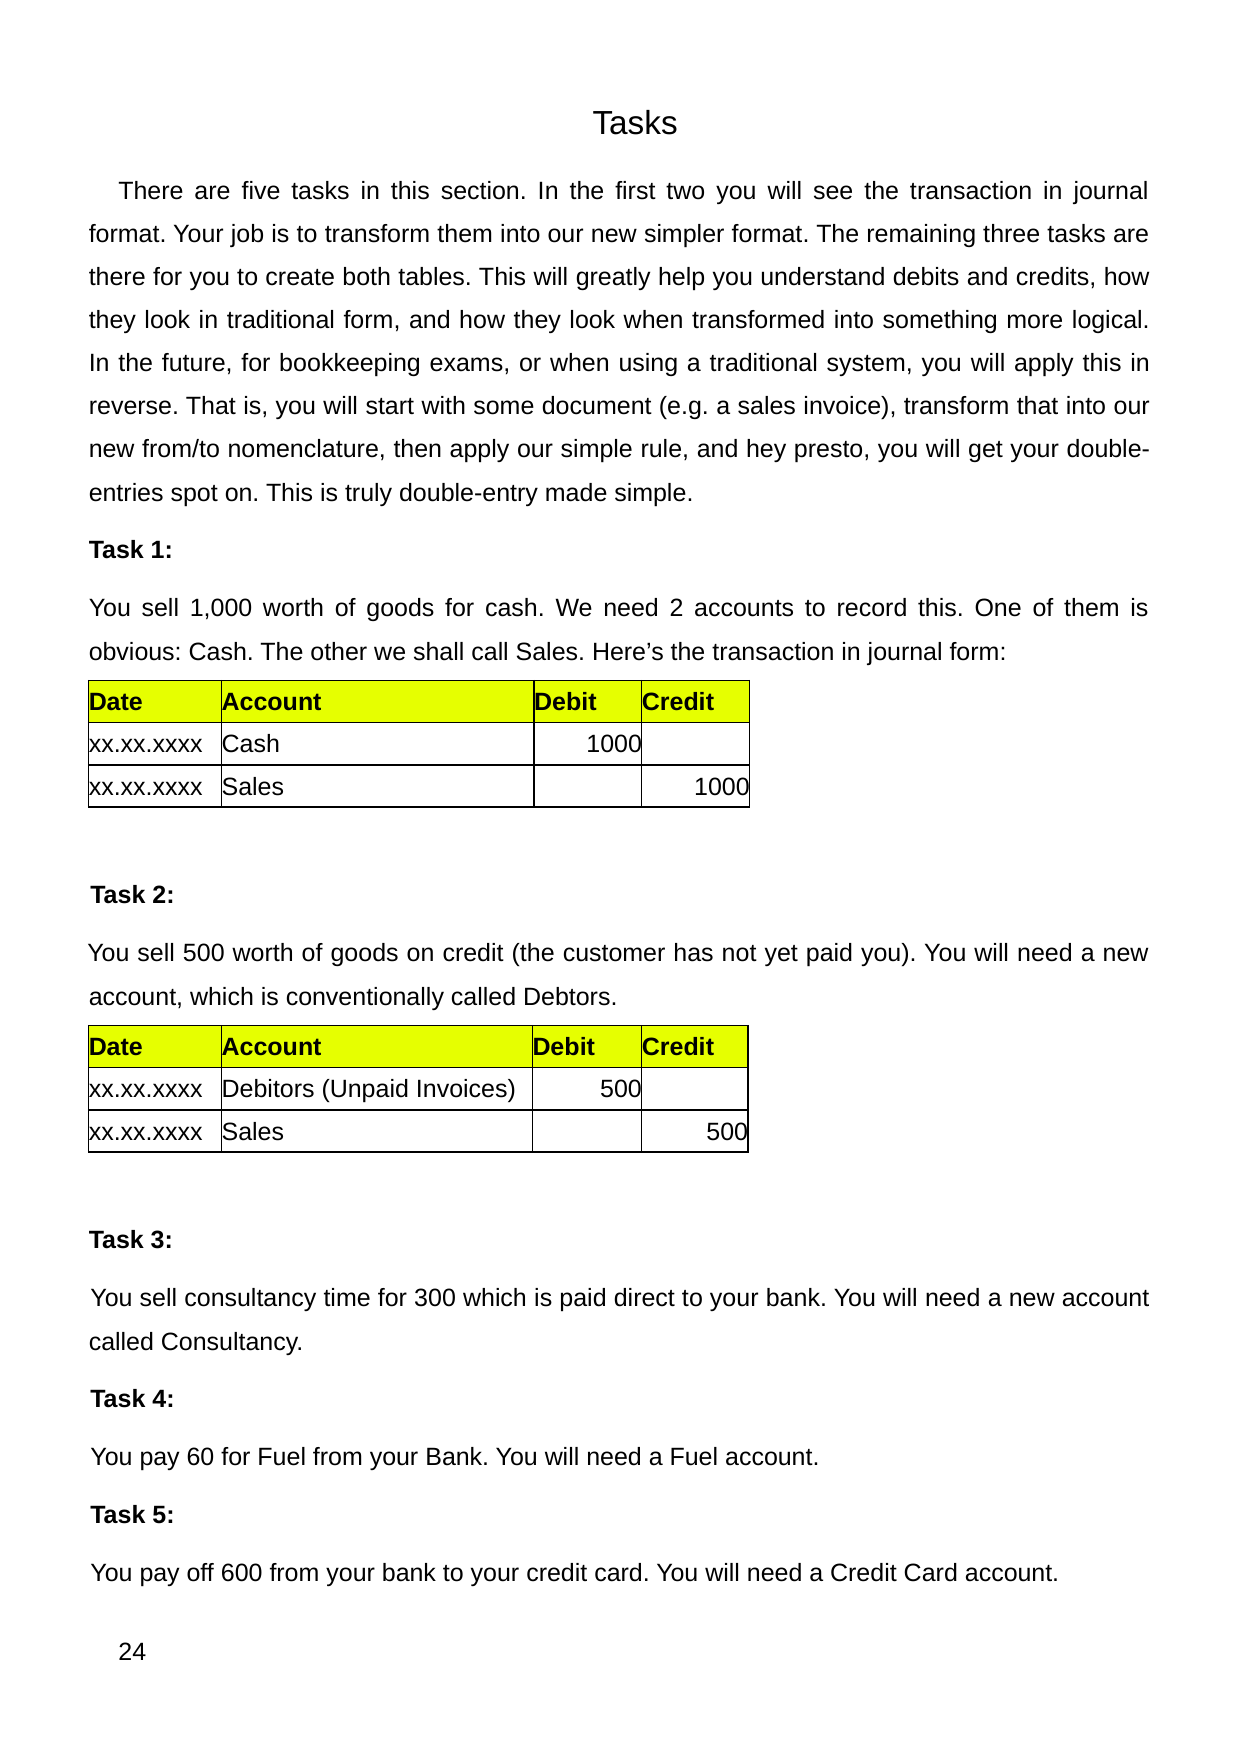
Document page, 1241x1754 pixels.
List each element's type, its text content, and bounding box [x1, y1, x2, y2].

table_cell xx.xx.xxxx [89, 1111, 221, 1151]
text There are five tasks in this section. In the first two you will see the transaction in journal format. Your job is to transform them into our new simpler format. The remaining three tasks are there for you to create both tables. This will greatly help you understand debits and credits, how they look in traditional form, and how they look when transformed into something more logical. In the future, for bookkeeping exams, or when using a traditional system, you will apply this in reverse. That is, you will start with some document (e.g. a sales invoice), transform that into our new from/to nomenclature, then apply our simple rule, and hey presto, you will get your double-entries spot on. This is truly double-entry made simple. [88, 176, 1152, 506]
text You pay 60 for Fuel from your Bank. You will need a Fuel account. [88, 1442, 1152, 1471]
table_cell 500 [533, 1068, 641, 1109]
table_cell 1000 [535, 723, 641, 764]
table_header Credit [642, 1026, 747, 1067]
table_header Account [222, 681, 533, 722]
text Task 2: [88, 881, 1152, 909]
text Task 4: [88, 1384, 1152, 1413]
table_cell [642, 723, 749, 764]
table_cell [535, 766, 641, 806]
text Task 5: [88, 1500, 1152, 1529]
text Task 1: [88, 536, 1152, 564]
table_header Debit [535, 681, 641, 722]
table_header Account [222, 1026, 532, 1067]
table_cell Sales [222, 1111, 532, 1151]
text Task 3: [88, 1226, 1152, 1254]
table_cell Cash [222, 723, 533, 764]
text Tasks [88, 103, 1152, 142]
text You sell 500 worth of goods on credit (the customer has not yet paid you). You will need a new account, which is conventionally called Debtors. [87, 938, 1152, 1010]
text You sell 1,000 worth of goods for cash. We need 2 accounts to record this. One of them is obvious: Cash. The other we shall call Sales. Here’s the transaction in journal form: [88, 593, 1152, 665]
table_header Credit [642, 681, 749, 722]
table_cell xx.xx.xxxx [89, 723, 221, 764]
table_cell 500 [642, 1111, 747, 1151]
table_cell Debitors (Unpaid Invoices) [222, 1068, 532, 1109]
table_header Date [89, 1026, 221, 1067]
table_cell xx.xx.xxxx [89, 1068, 221, 1109]
table_cell [642, 1068, 747, 1109]
table_cell 1000 [642, 766, 749, 806]
text You pay off 600 from your bank to your credit card. You will need a Credit Card account. [88, 1558, 1152, 1587]
table_cell [533, 1111, 641, 1151]
table_header Debit [533, 1026, 641, 1067]
table_cell xx.xx.xxxx [89, 766, 221, 806]
table_cell Sales [222, 766, 533, 806]
table_header Date [89, 681, 221, 722]
text You sell consultancy time for 300 which is paid direct to your bank. You will need a new account called Consultancy. [88, 1283, 1152, 1355]
